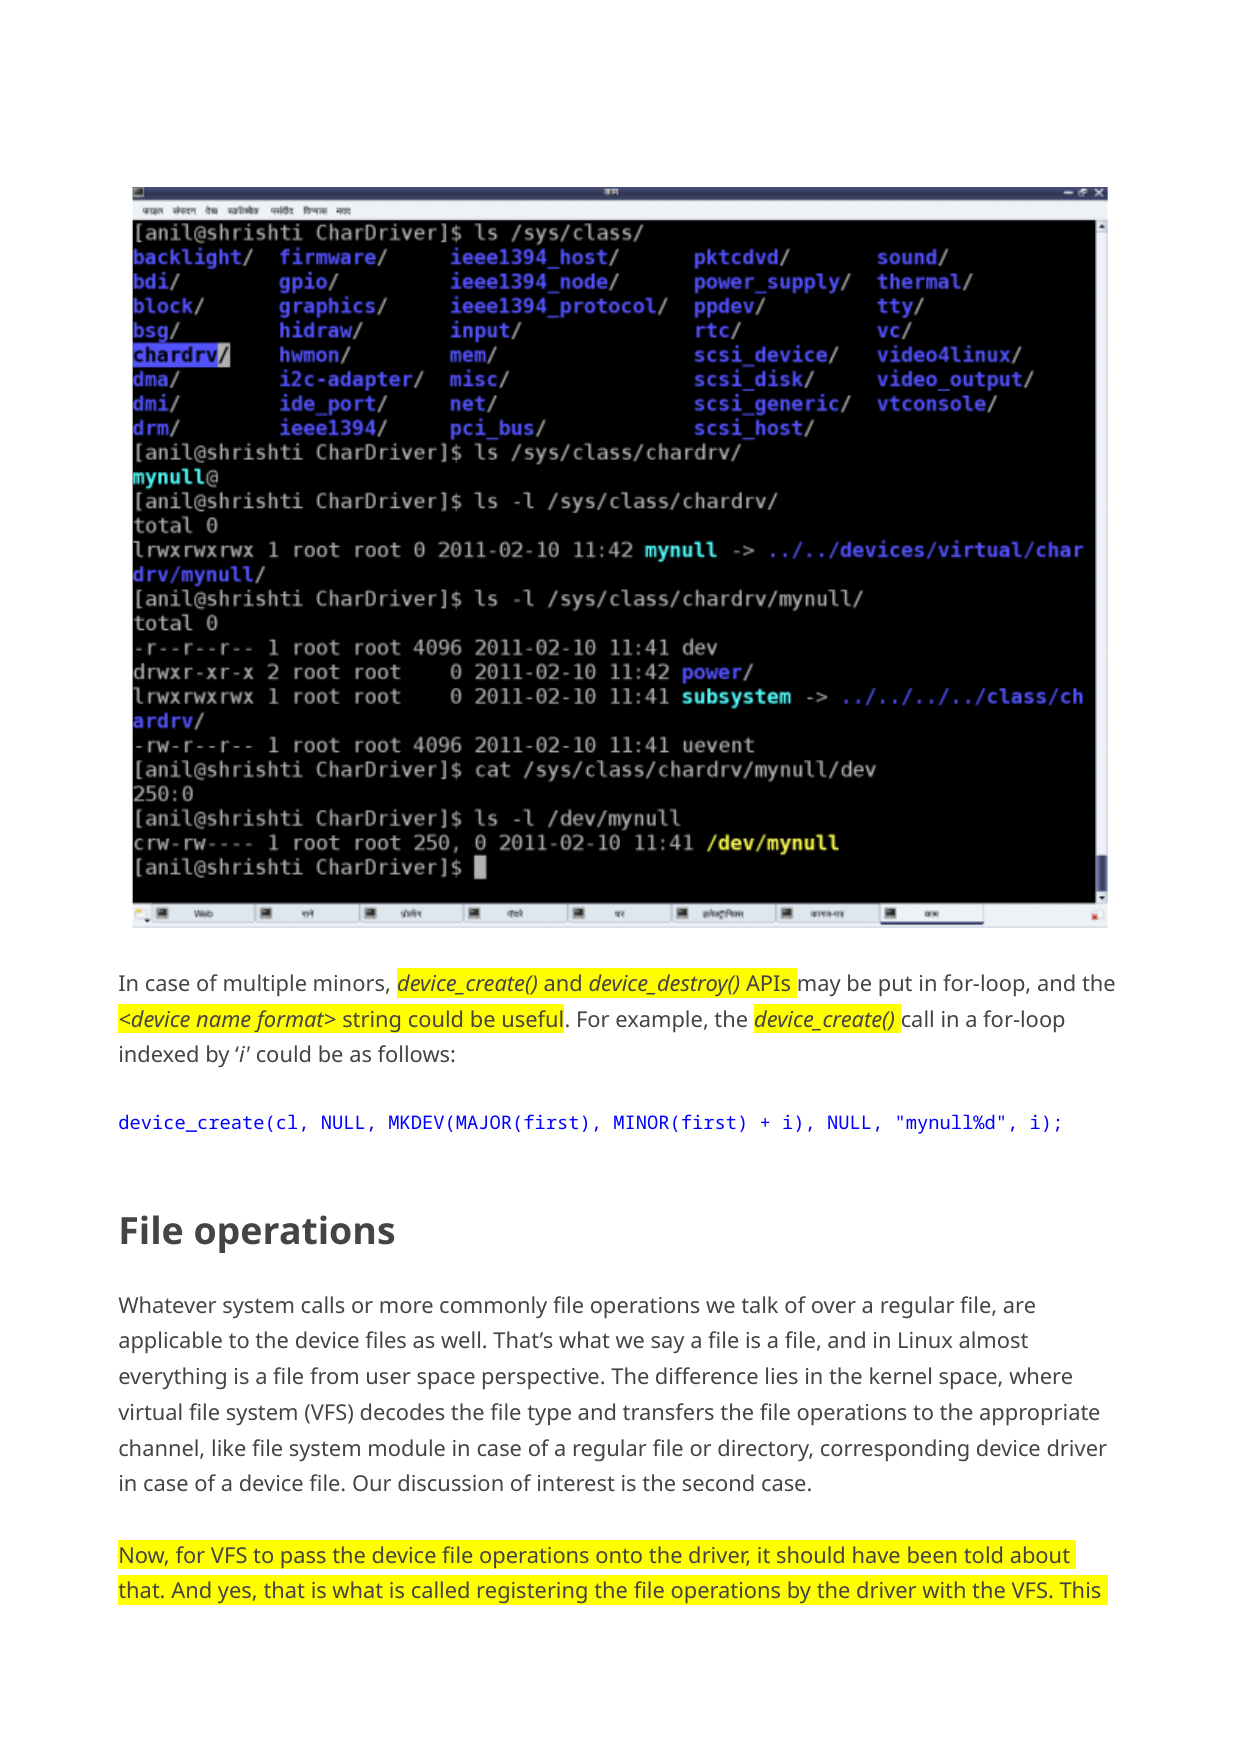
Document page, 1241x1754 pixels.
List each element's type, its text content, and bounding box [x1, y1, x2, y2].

subtitle File operations [118, 1204, 1122, 1255]
text In case of multiple minors, device_create() and device_destroy() APIs may be put in for-loop, and the <device name format> string could be useful. For example, the device_create() call in a for-loop indexed by ‘i' could be as follows: [118, 968, 1122, 1069]
text Now, for VFS to pass the device file operations onto the driver, it should have been told about that. And yes, that is what is called registering the file operations by the driver with the VFS. This [118, 1540, 1122, 1605]
picture [132, 187, 1108, 928]
text Whatever system calls or more commonly file operations we talk of over a regular file, are applicable to the device files as well. That’s what we say a file is a file, and in Linux almost everything is a file from user space perspective. The difference lies in the kernel space, where virtual file system (VFS) decodes the file type and transfers the file operations to the appropriate channel, like file system module in case of a regular file or directory, corresponding device driver in case of a device file. Our discussion of interest is the second case. [118, 1289, 1122, 1498]
text device_create(cl, NULL, MKDEV(MAJOR(first), MINOR(first) + i), NULL, "mynull%d", i); [118, 1109, 1122, 1135]
